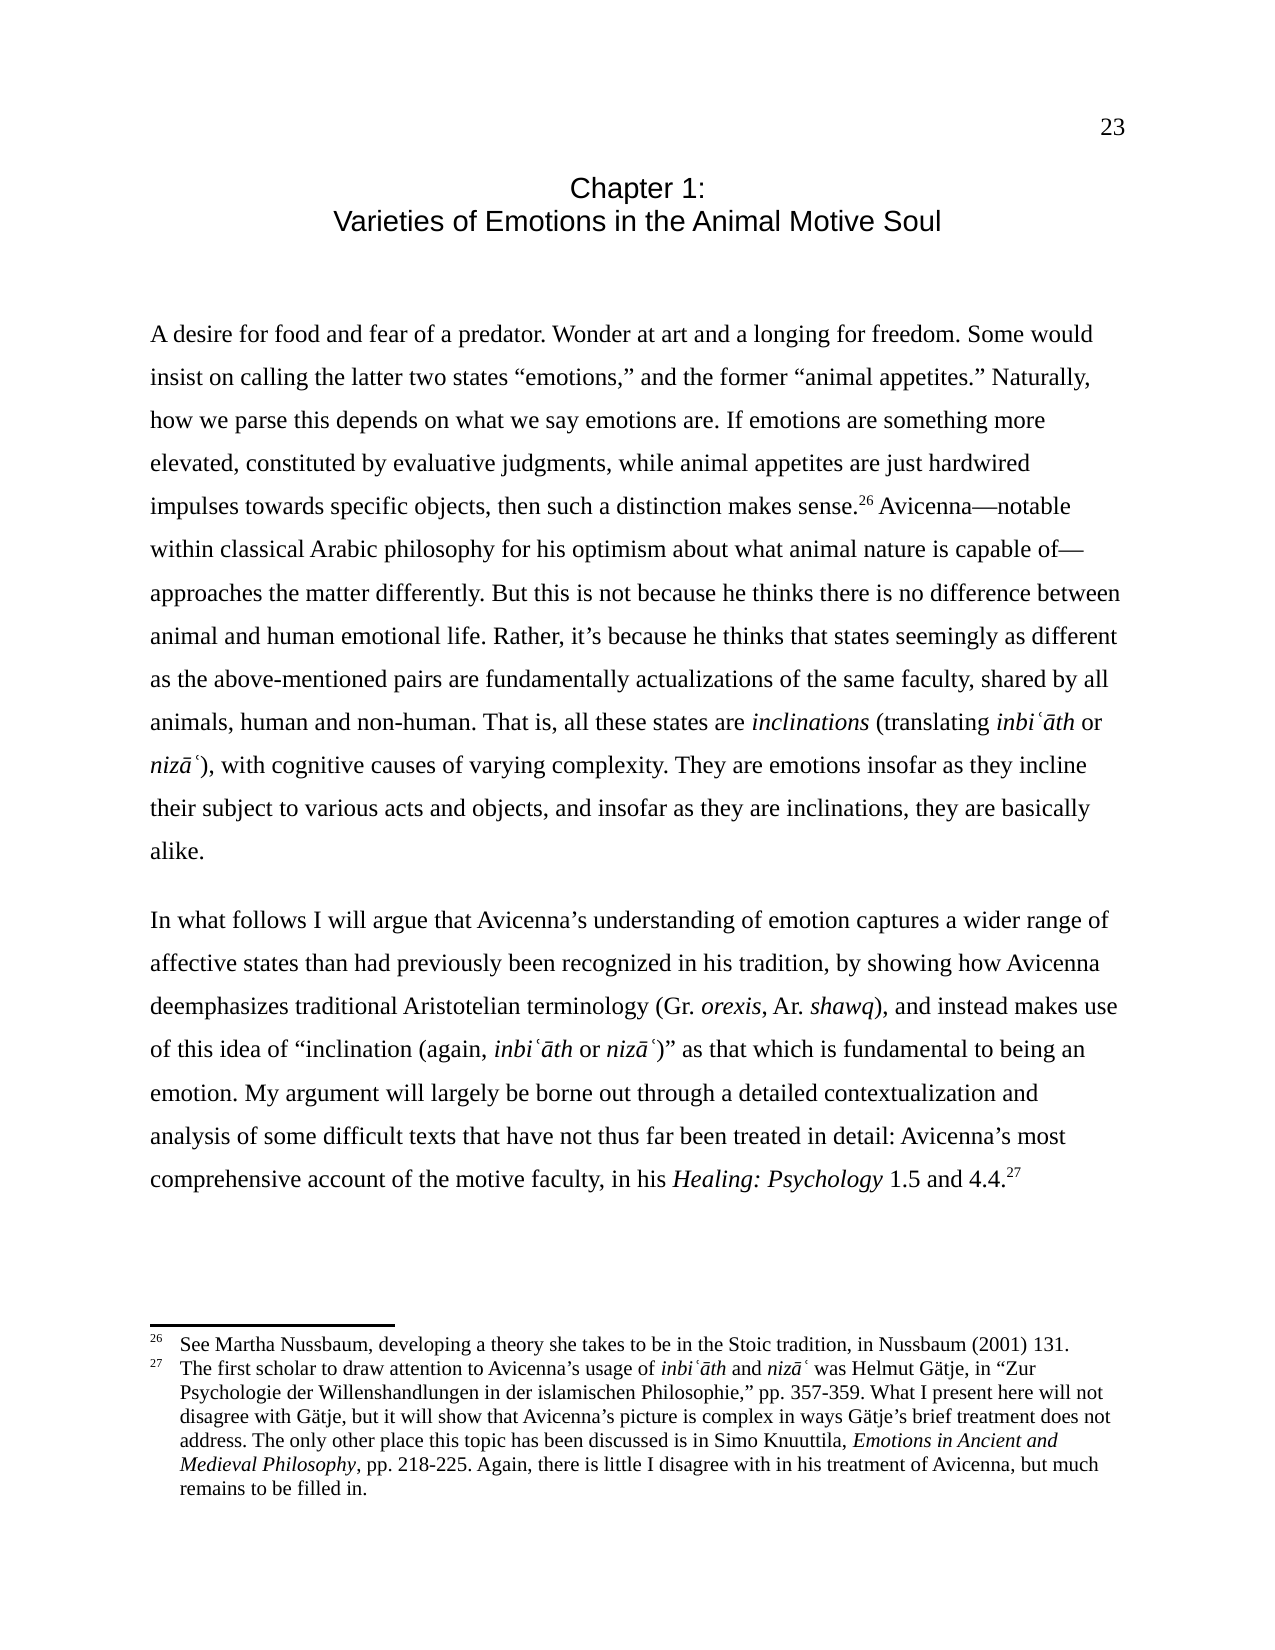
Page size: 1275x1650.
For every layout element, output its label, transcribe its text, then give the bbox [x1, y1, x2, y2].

subtitle Chapter 1: [150, 171, 1125, 204]
text A desire for food and fear of a predator. Wonder at art and a longing for freedom. Some would insist on calling the latter two states “emotions,” and the former “animal appetites.” Naturally, how we parse this depends on what we say emotions are. If emotions are something more elevated, constituted by evaluative judgments, while animal appetites are just hardwired impulses towards specific objects, then such a distinction makes sense. Avicenna—notable within classical Arabic philosophy for his optimism about what animal nature is capable of—approaches the matter differently. But this is not because he thinks there is no difference between animal and human emotional life. Rather, it’s because he thinks that states seemingly as different as the above-mentioned pairs are fundamentally actualizations of the same faculty, shared by all animals, human and non-human. That is, all these states are inclinations (translating inbiʿāth or nizāʿ), with cognitive causes of varying complexity. They are emotions insofar as they incline their subject to various acts and objects, and insofar as they are inclinations, they are basically alike. [150, 319, 1125, 865]
subtitle Varieties of Emotions in the Animal Motive Soul [150, 204, 1125, 238]
text The first scholar to draw attention to Avicenna’s usage of inbiʿāth and nizāʿ was Helmut Gätje, in “Zur Psychologie der Willenshandlungen in der islamischen Philosophie,” pp. 357-359. What I present here will not disagree with Gätje, but it will show that Avicenna’s picture is complex in ways Gätje’s brief treatment does not address. The only other place this topic has been discussed is in Simo Knuuttila, Emotions in Ancient and Medieval Philosophy, pp. 218-225. Again, there is little I disagree with in his treatment of Avicenna, but much remains to be filled in. [150, 1356, 1125, 1500]
text In what follows I will argue that Avicenna’s understanding of emotion captures a wider range of affective states than had previously been recognized in his tradition, by showing how Avicenna deemphasizes traditional Aristotelian terminology (Gr. orexis, Ar. shawq), and instead makes use of this idea of “inclination (again, inbiʿāth or nizāʿ)” as that which is fundamental to being an emotion. My argument will largely be borne out through a detailed contextualization and analysis of some difficult texts that have not thus far been treated in detail: Avicenna’s most comprehensive account of the motive faculty, in his Healing: Psychology 1.5 and 4.4. [150, 905, 1125, 1193]
text See Martha Nussbaum, developing a theory she takes to be in the Stoic tradition, in Nussbaum (2001) 131. [150, 1332, 1125, 1356]
